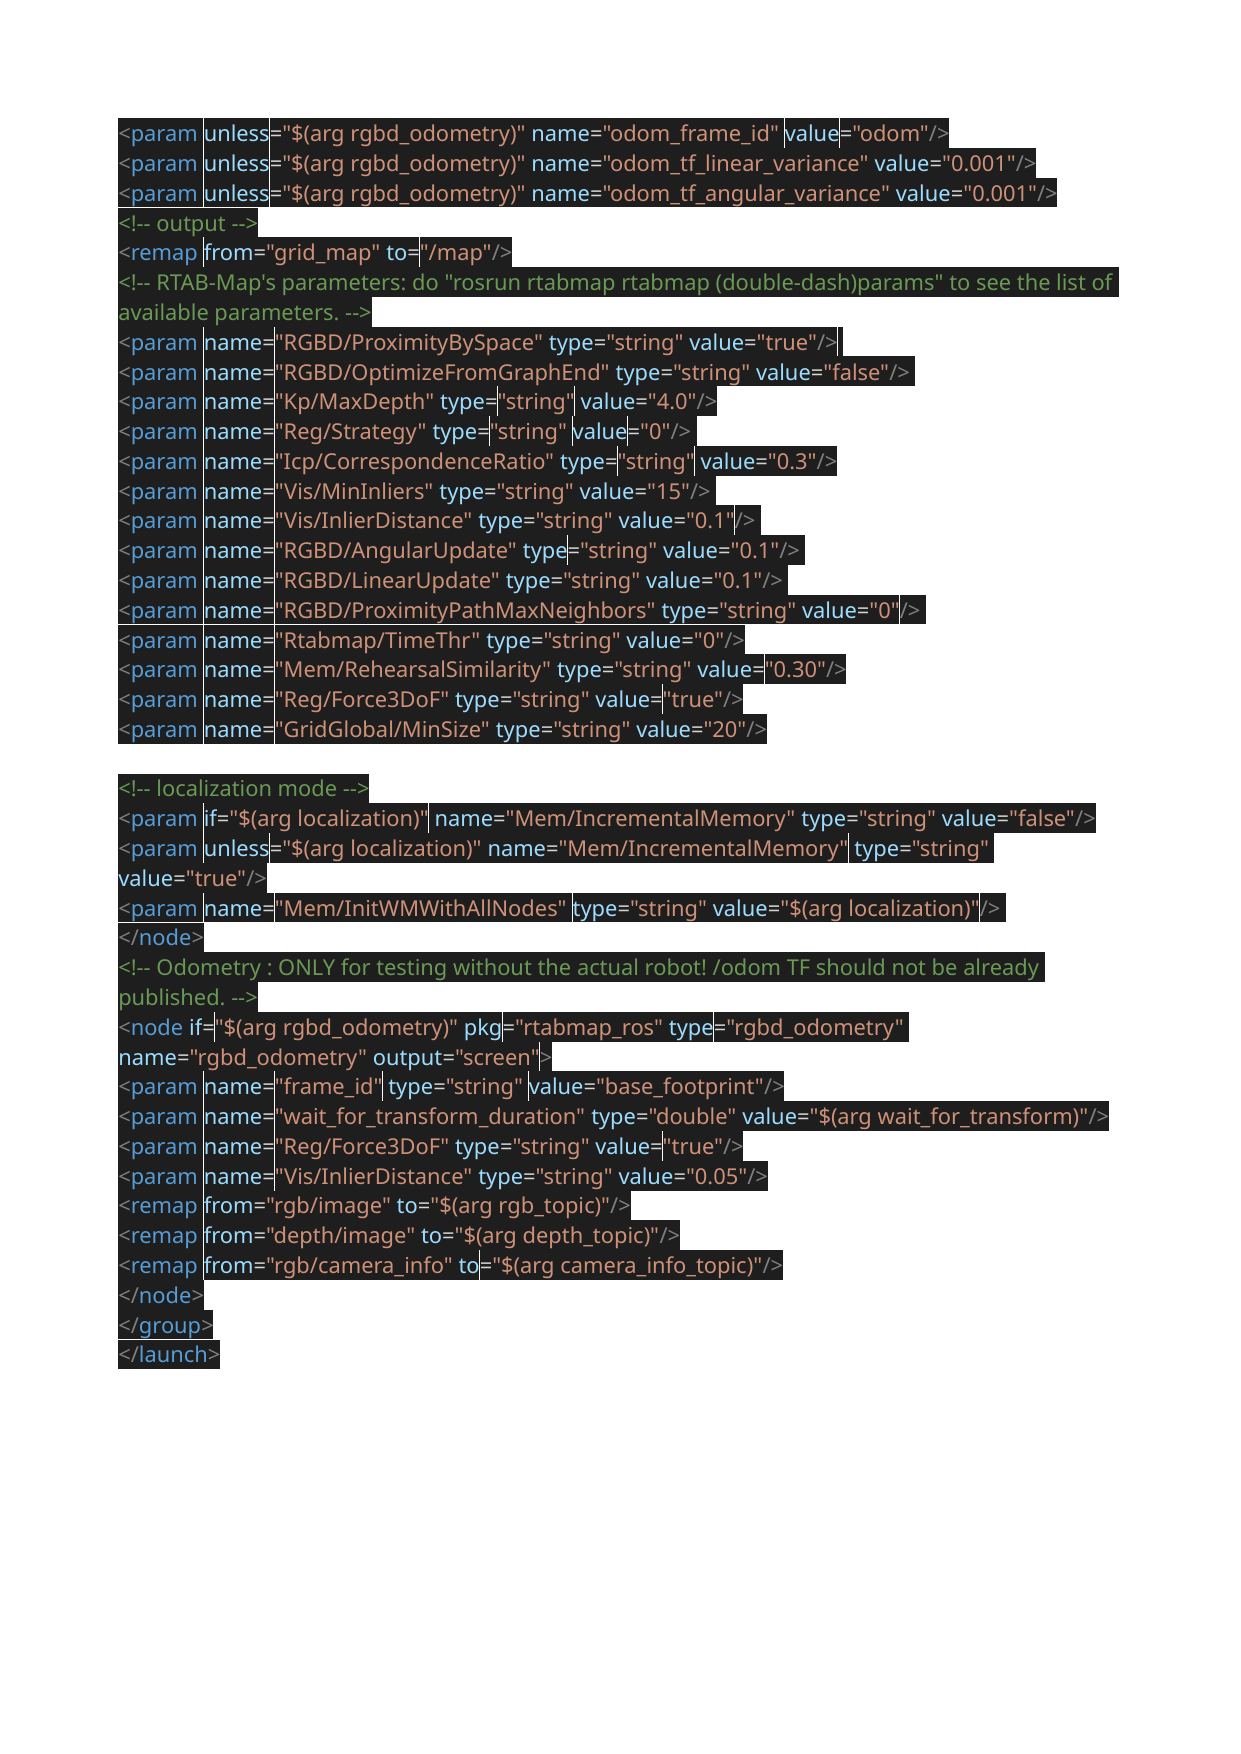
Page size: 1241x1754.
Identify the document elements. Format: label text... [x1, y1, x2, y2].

text </group> [118, 1310, 1122, 1339]
text <remap from="depth/image" to="$(arg depth_topic)"/> [118, 1220, 1122, 1250]
text <param name="frame_id" type="string" value="base_footprint"/> [118, 1071, 1122, 1101]
text <param name="RGBD/LinearUpdate" type="string" value="0.1"/> [118, 565, 1122, 595]
text <param name="Icp/CorrespondenceRatio" type="string" value="0.3"/> [118, 446, 1122, 476]
text <!-- output --> [118, 207, 1122, 237]
text <param name="Reg/Force3DoF" type="string" value="true"/> [118, 1131, 1122, 1161]
text </node> [118, 922, 1122, 952]
text <param unless="$(arg rgbd_odometry)" name="odom_frame_id" value="odom"/> [118, 118, 1122, 148]
text <param name="RGBD/ProximityBySpace" type="string" value="true"/> [118, 327, 1122, 356]
text <param unless="$(arg rgbd_odometry)" name="odom_tf_linear_variance" value="0.001"/> [118, 148, 1122, 178]
text <param if="$(arg localization)" name="Mem/IncrementalMemory" type="string" value="false"/> [118, 803, 1122, 833]
text <param name="Reg/Strategy" type="string" value="0"/> [118, 416, 1122, 446]
text <param name="Mem/InitWMWithAllNodes" type="string" value="$(arg localization)"/> [118, 893, 1122, 922]
text <remap from="rgb/camera_info" to="$(arg camera_info_topic)"/> [118, 1250, 1122, 1280]
text <param unless="$(arg rgbd_odometry)" name="odom_tf_angular_variance" value="0.001"/> [118, 178, 1122, 207]
text </node> [118, 1280, 1122, 1310]
text <param name="Vis/MinInliers" type="string" value="15"/> [118, 476, 1122, 505]
text <param name="RGBD/AngularUpdate" type="string" value="0.1"/> [118, 535, 1122, 565]
text <param name="RGBD/OptimizeFromGraphEnd" type="string" value="false"/> [118, 356, 1122, 386]
text <param name="wait_for_transform_duration" type="double" value="$(arg wait_for_transform)"/> [118, 1101, 1122, 1131]
text <!-- localization mode --> [118, 773, 1122, 803]
text <node if="$(arg rgbd_odometry)" pkg="rtabmap_ros" type="rgbd_odometry" name="rgbd_odometry" output="screen"> [118, 1012, 1122, 1071]
text <param name="Vis/InlierDistance" type="string" value="0.05"/> [118, 1161, 1122, 1191]
text <param name="Rtabmap/TimeThr" type="string" value="0"/> [118, 624, 1122, 654]
text <!-- Odometry : ONLY for testing without the actual robot! /odom TF should not be already published. --> [118, 952, 1122, 1012]
text <param name="Kp/MaxDepth" type="string" value="4.0"/> [118, 386, 1122, 416]
text <param name="Reg/Force3DoF" type="string" value="true"/> [118, 684, 1122, 714]
text <param name="Mem/RehearsalSimilarity" type="string" value="0.30"/> [118, 654, 1122, 684]
text <param unless="$(arg localization)" name="Mem/IncrementalMemory" type="string" value="true"/> [118, 833, 1122, 893]
text <!-- RTAB-Map's parameters: do "rosrun rtabmap rtabmap (double-dash)params" to see the list of available parameters. --> [118, 267, 1122, 327]
text <param name="GridGlobal/MinSize" type="string" value="20"/> [118, 714, 1122, 744]
text <param name="Vis/InlierDistance" type="string" value="0.1"/> [118, 505, 1122, 535]
text <remap from="rgb/image" to="$(arg rgb_topic)"/> [118, 1191, 1122, 1220]
text <remap from="grid_map" to="/map"/> [118, 237, 1122, 267]
text </launch> [118, 1339, 1122, 1369]
text <param name="RGBD/ProximityPathMaxNeighbors" type="string" value="0"/> [118, 595, 1122, 624]
